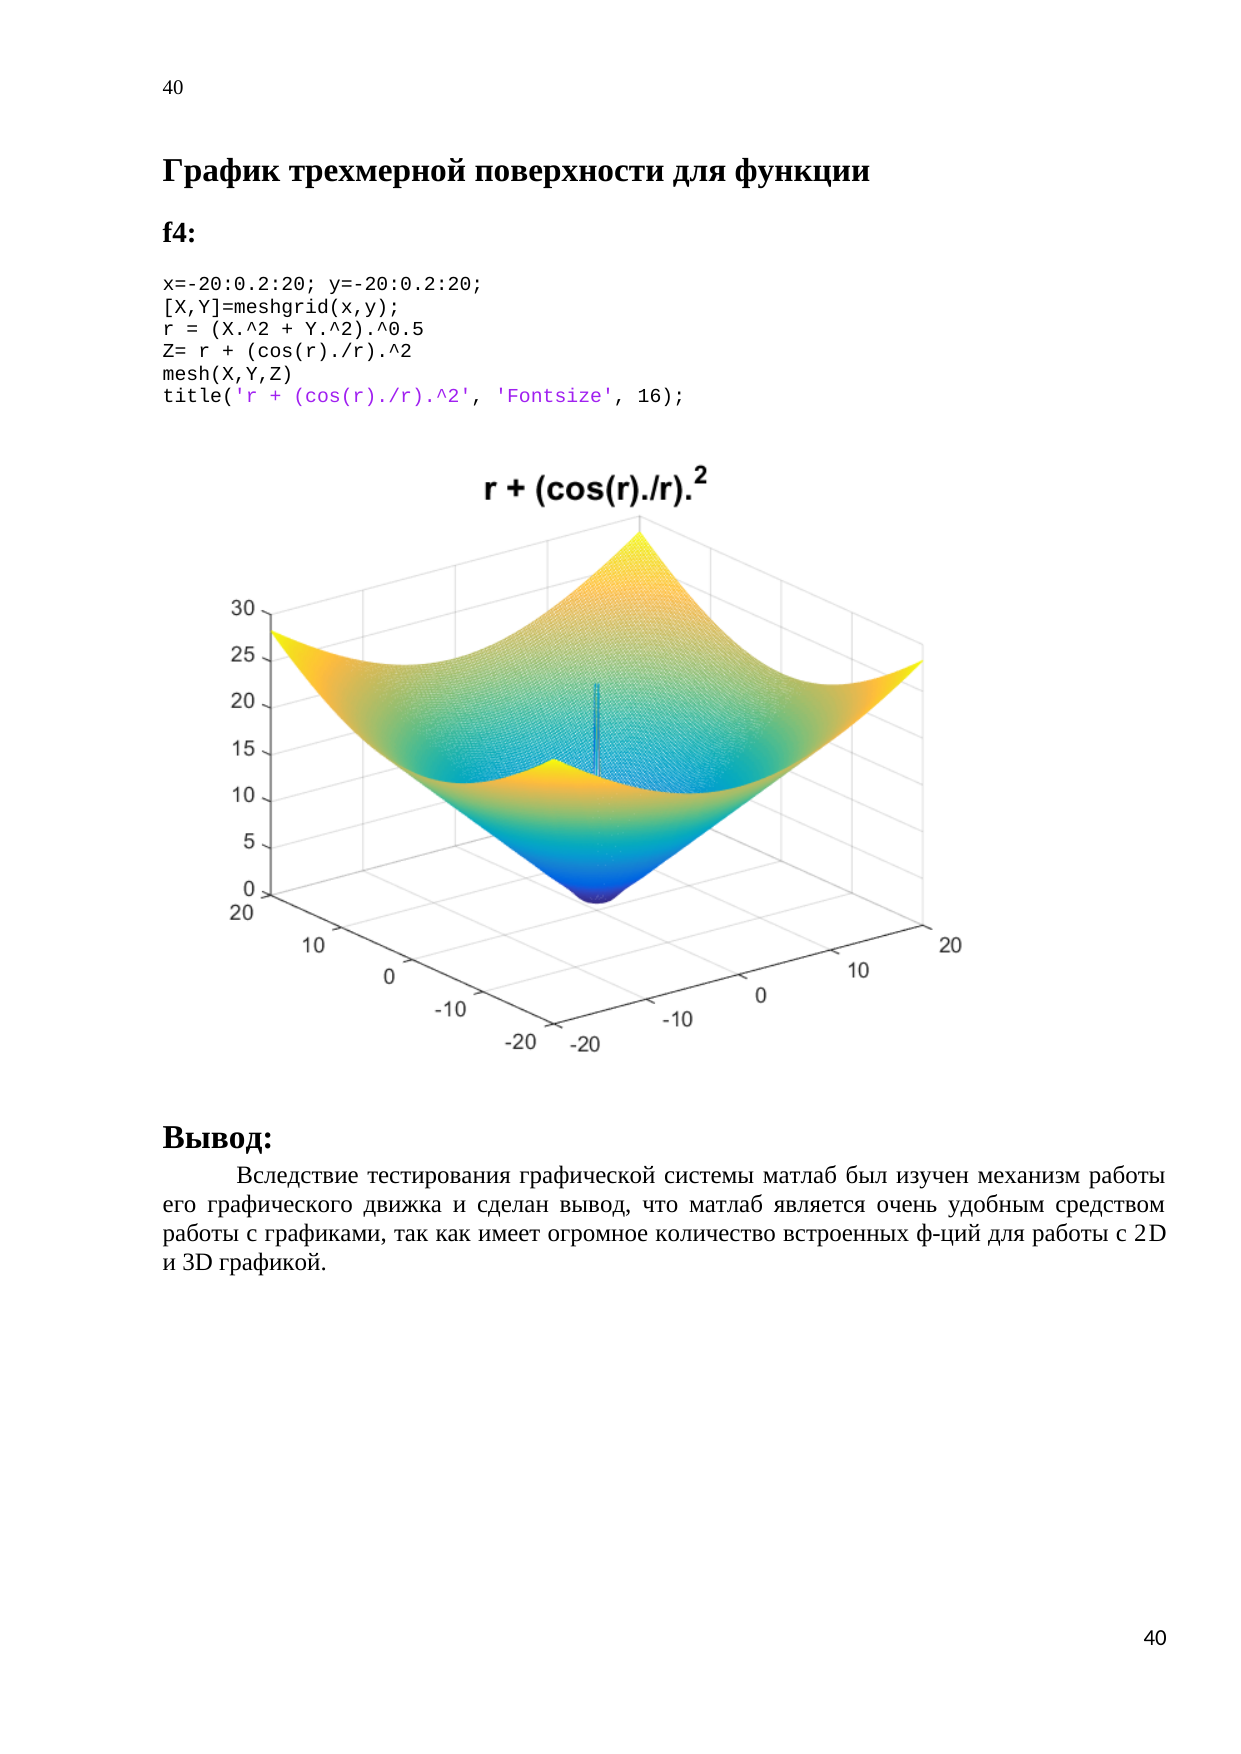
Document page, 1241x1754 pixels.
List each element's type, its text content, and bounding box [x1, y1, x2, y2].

text [X,Y]=meshgrid(x,y); [162, 297, 1166, 319]
text r = (X.^2 + Y.^2).^0.5 [162, 319, 1166, 341]
text Вследствие тестирования графической системы матлаб был изучен механизм работы его графического движка и сделан вывод, что матлаб является очень удобным средством работы с графиками, так как имеет огромное количество встроенных ф-ций для работы с 2D и 3D графикой. [162, 1156, 1166, 1276]
text x=-20:0.2:20; y=-20:0.2:20; [162, 274, 1166, 297]
text Z= r + (cos(r)./r).^2 [162, 341, 1166, 364]
text График трехмерной поверхности для функции [162, 150, 1166, 188]
text title('r + (cos(r)./r).^2', 'Fontsize', 16); [162, 386, 1166, 409]
text mesh(X,Y,Z) [162, 364, 1166, 386]
text Вывод: [162, 1117, 1166, 1156]
text f4: [162, 215, 1166, 248]
